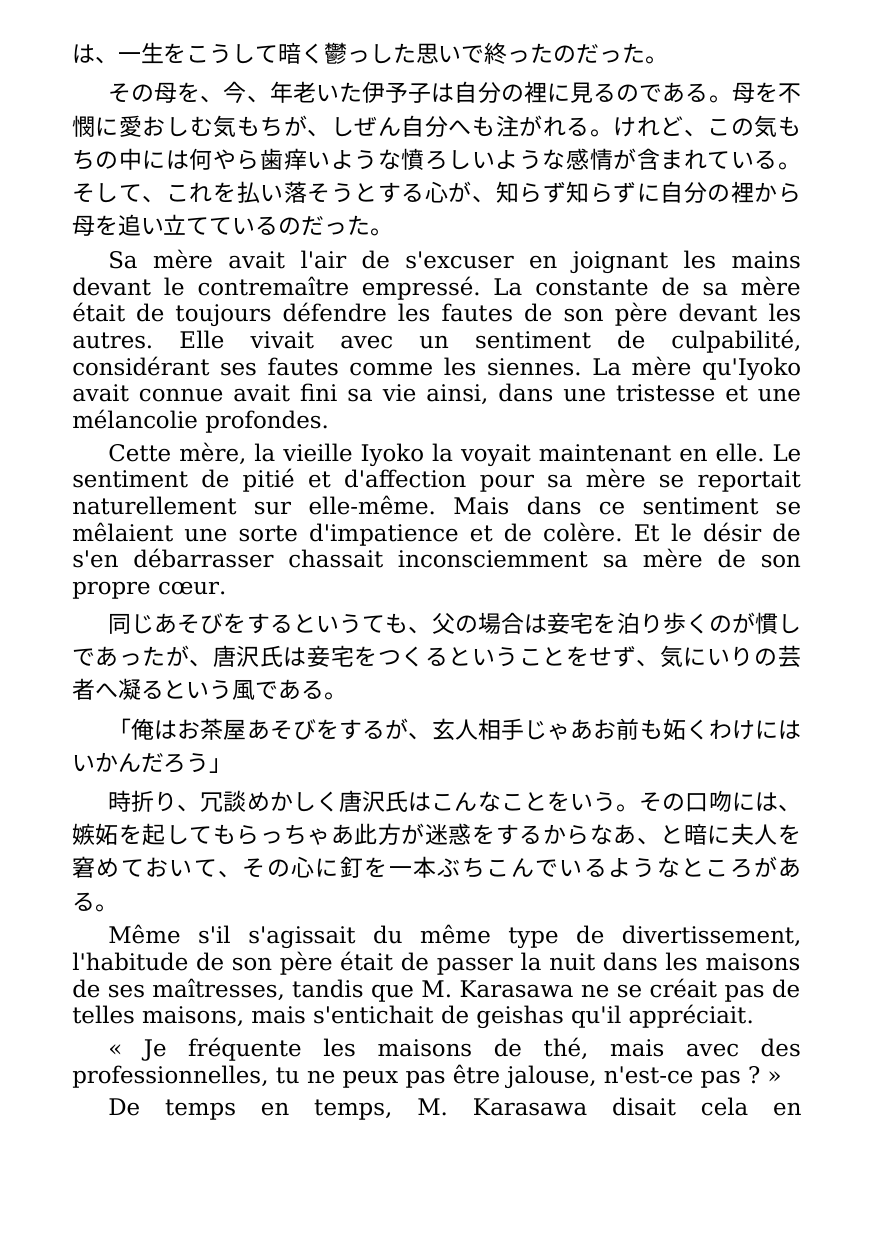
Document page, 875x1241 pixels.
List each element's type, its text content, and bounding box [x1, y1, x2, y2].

text は、一生をこうして暗く鬱っした思いで終ったのだった。 [72, 36, 802, 69]
text Cette mère, la vieille Iyoko la voyait maintenant en elle. Le sentiment de pitié et d'affection pour sa mère se reportait naturellement sur elle-même. Mais dans ce sentiment se mêlaient une sorte d'impatience et de colère. Et le désir de s'en débarrasser chassait inconsciemment sa mère de son propre cœur. [72, 440, 802, 600]
text その母を、今、年老いた伊予子は自分の裡に見るのである。母を不憫に愛おしむ気もちが、しぜん自分へも注がれる。けれど、この気もちの中には何やら歯痒いような憤ろしいような感情が含まれている。そして、これを払い落そうとする心が、知らず知らずに自分の裡から母を追い立てているのだった。 [72, 75, 802, 241]
text 「俺はお茶屋あそびをするが、玄人相手じゃあお前も妬くわけにはいかんだろう」 [72, 711, 802, 778]
text Même s'il s'agissait du même type de divertissement, l'habitude de son père était de passer la nuit dans les maisons de ses maîtresses, tandis que M. Karasawa ne se créait pas de telles maisons, mais s'entichait de geishas qu'il appréciait. [72, 923, 802, 1029]
text Sa mère avait l'air de s'excuser en joignant les mains devant le contremaître empressé. La constante de sa mère était de toujours défendre les fautes de son père devant les autres. Elle vivait avec un sentiment de culpabilité, considérant ses fautes comme les siennes. La mère qu'Iyoko avait connue avait fini sa vie ainsi, dans une tristesse et une mélancolie profondes. [72, 247, 802, 434]
text « Je fréquente les maisons de thé, mais avec des professionnelles, tu ne peux pas être jalouse, n'est-ce pas ? » [72, 1035, 802, 1089]
text 同じあそびをするというても、父の場合は妾宅を泊り歩くのが慣しであったが、唐沢氏は妾宅をつくるということをせず、気にいりの芸者へ凝るという風である。 [72, 606, 802, 706]
text 時折り、冗談めかしく唐沢氏はこんなことをいう。その口吻には、嫉妬を起してもらっちゃあ此方が迷惑をするからなあ、と暗に夫人を窘めておいて、その心に釘を一本ぶちこんでいるようなところがある。 [72, 784, 802, 917]
text De temps en temps, M. Karasawa disait cela en [72, 1094, 802, 1121]
